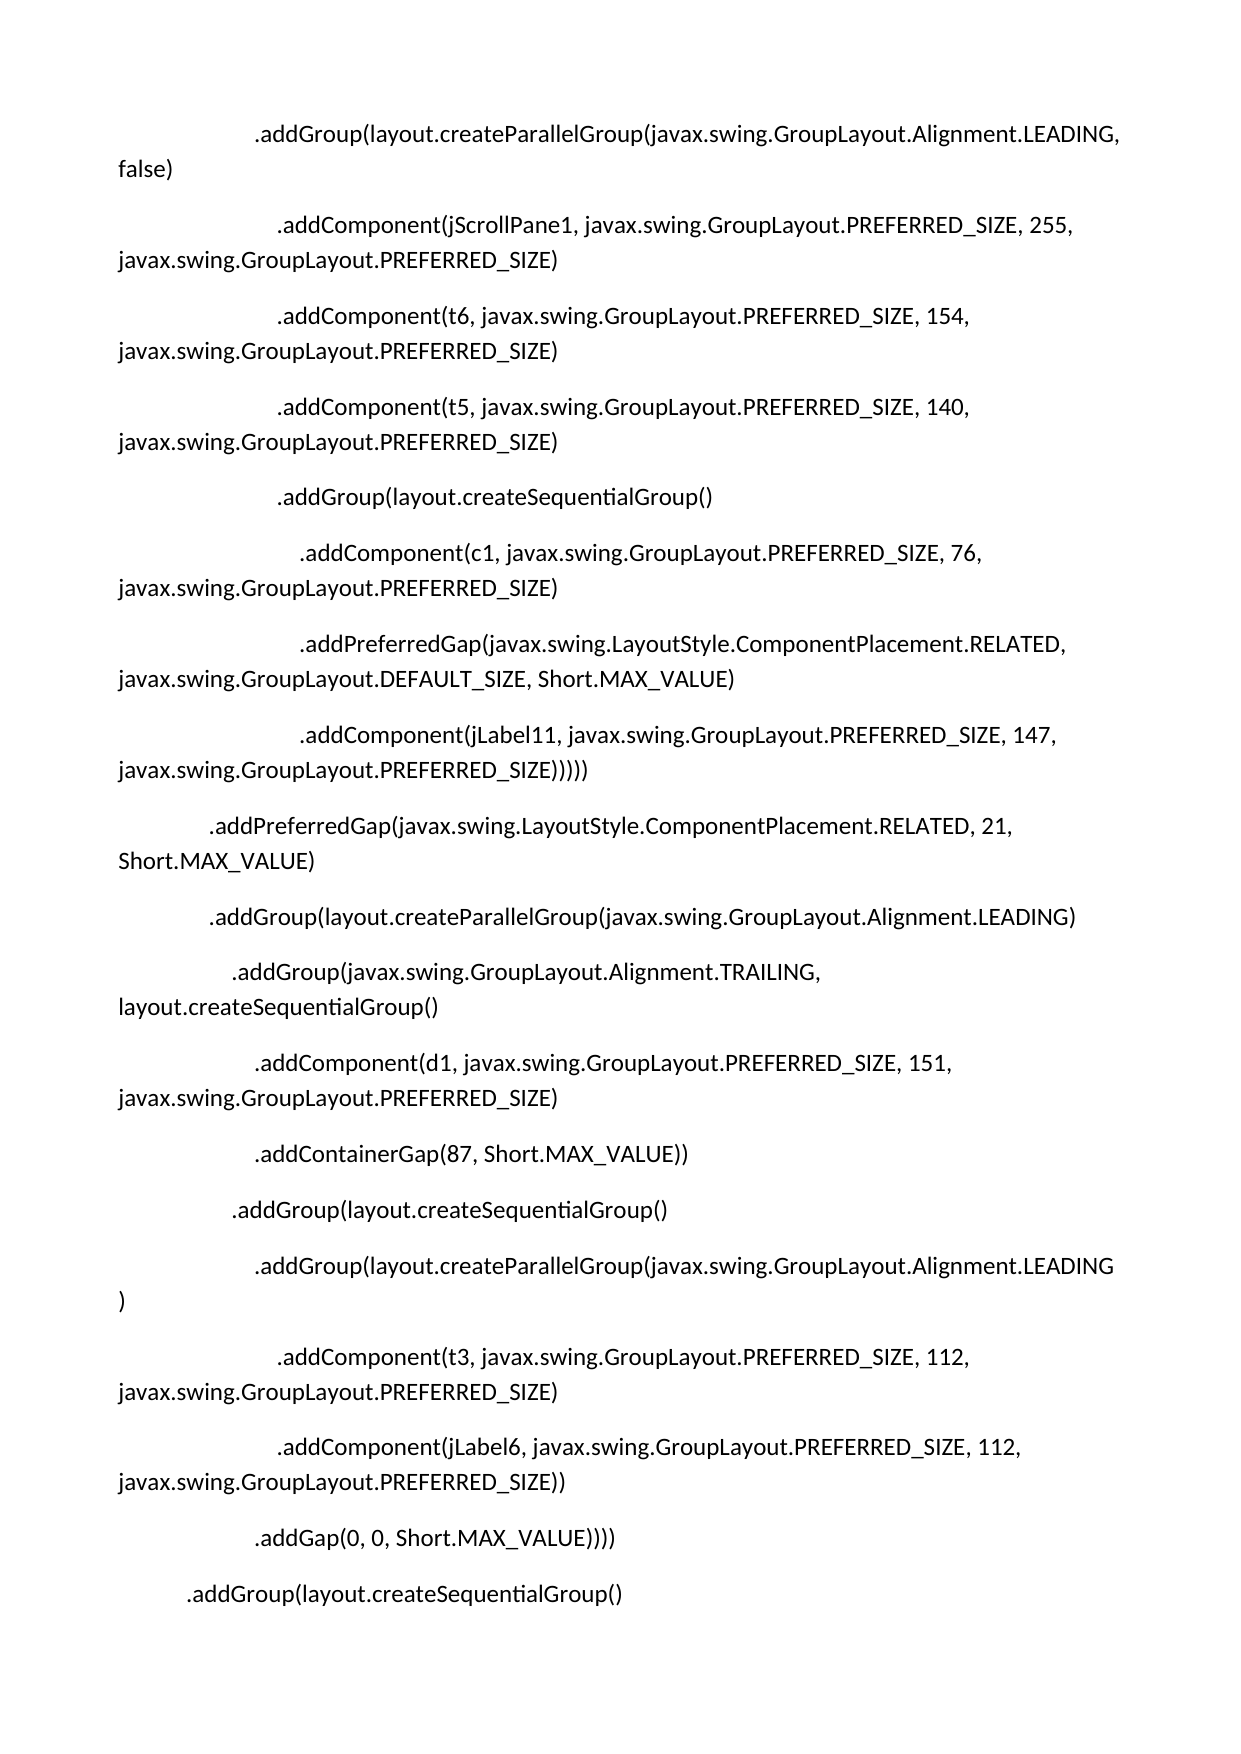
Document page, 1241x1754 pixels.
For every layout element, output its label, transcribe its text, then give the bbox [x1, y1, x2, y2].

text .addGroup(layout.createSequentialGroup() [118, 1578, 1122, 1609]
text .addContainerGap(87, Short.MAX_VALUE)) [118, 1138, 1122, 1169]
text .addPreferredGap(javax.swing.LayoutStyle.ComponentPlacement.RELATED, javax.swing.GroupLayout.DEFAULT_SIZE, Short.MAX_VALUE) [118, 628, 1122, 694]
text .addPreferredGap(javax.swing.LayoutStyle.ComponentPlacement.RELATED, 21, Short.MAX_VALUE) [118, 810, 1122, 875]
text .addComponent(t5, javax.swing.GroupLayout.PREFERRED_SIZE, 140, javax.swing.GroupLayout.PREFERRED_SIZE) [118, 391, 1122, 456]
text .addComponent(t3, javax.swing.GroupLayout.PREFERRED_SIZE, 112, javax.swing.GroupLayout.PREFERRED_SIZE) [118, 1341, 1122, 1406]
text .addGroup(layout.createSequentialGroup() [118, 1194, 1122, 1224]
text .addComponent(d1, javax.swing.GroupLayout.PREFERRED_SIZE, 151, javax.swing.GroupLayout.PREFERRED_SIZE) [118, 1047, 1122, 1113]
text .addGroup(javax.swing.GroupLayout.Alignment.TRAILING, layout.createSequentialGroup() [118, 956, 1122, 1022]
text .addComponent(jLabel11, javax.swing.GroupLayout.PREFERRED_SIZE, 147, javax.swing.GroupLayout.PREFERRED_SIZE))))) [118, 719, 1122, 784]
text .addComponent(t6, javax.swing.GroupLayout.PREFERRED_SIZE, 154, javax.swing.GroupLayout.PREFERRED_SIZE) [118, 300, 1122, 365]
text .addGroup(layout.createParallelGroup(javax.swing.GroupLayout.Alignment.LEADING) [118, 1250, 1122, 1315]
text .addGroup(layout.createSequentialGroup() [118, 481, 1122, 512]
text .addGap(0, 0, Short.MAX_VALUE)))) [118, 1522, 1122, 1553]
text .addGroup(layout.createParallelGroup(javax.swing.GroupLayout.Alignment.LEADING, false) [118, 118, 1122, 184]
text .addComponent(c1, javax.swing.GroupLayout.PREFERRED_SIZE, 76, javax.swing.GroupLayout.PREFERRED_SIZE) [118, 537, 1122, 603]
text .addComponent(jScrollPane1, javax.swing.GroupLayout.PREFERRED_SIZE, 255, javax.swing.GroupLayout.PREFERRED_SIZE) [118, 209, 1122, 274]
text .addGroup(layout.createParallelGroup(javax.swing.GroupLayout.Alignment.LEADING) [118, 901, 1122, 931]
text .addComponent(jLabel6, javax.swing.GroupLayout.PREFERRED_SIZE, 112, javax.swing.GroupLayout.PREFERRED_SIZE)) [118, 1431, 1122, 1497]
